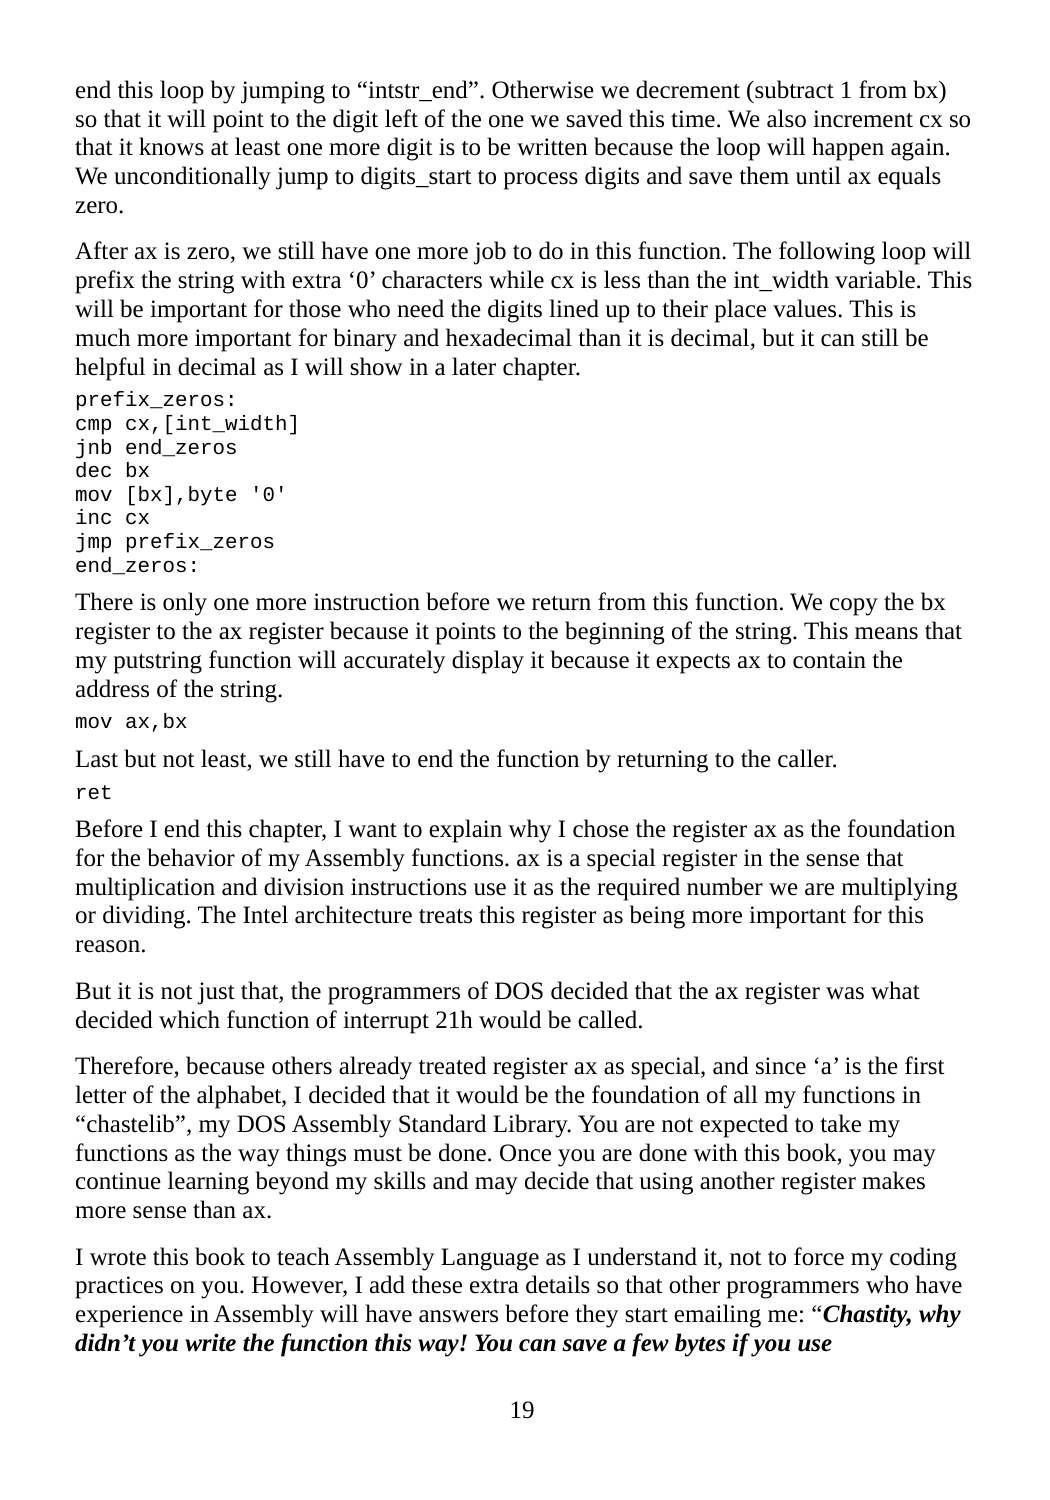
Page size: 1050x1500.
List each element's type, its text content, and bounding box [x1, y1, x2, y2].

text prefix_zeros: [75, 389, 975, 413]
text Therefore, because others already treated register ax as special, and since ‘a’ is the first letter of the alphabet, I decided that it would be the foundation of all my functions in “chastelib”, my DOS Assembly Standard Library. You are not expected to take my functions as the way things must be done. Once you are done with this book, you may continue learning beyond my skills and may decide that using another register makes more sense than ax. [75, 1051, 975, 1224]
text end_zeros: [75, 555, 975, 578]
text jnb end_zeros [75, 437, 975, 460]
text end this loop by jumping to “intstr_end”. Otherwise we decrement (subtract 1 from bx) so that it will point to the digit left of the one we saved this time. We also increment cx so that it knows at least one more digit is to be written because the loop will happen again. We unconditionally jump to digits_start to process digits and save them until ax equals zero. [75, 75, 975, 219]
text jmp prefix_zeros [75, 531, 975, 555]
text But it is not just that, the programmers of DOS decided that the ax register was what decided which function of interrupt 21h would be called. [75, 976, 975, 1033]
text mov ax,bx [75, 711, 975, 735]
text mov [bx],byte '0' [75, 484, 975, 508]
text There is only one more instruction before we return from this function. We copy the bx register to the ax register because it points to the beginning of the string. This means that my putstring function will accurately display it because it expects ax to contain the address of the string. [75, 587, 975, 702]
text cmp cx,[int_width] [75, 413, 975, 437]
text inc cx [75, 508, 975, 531]
text I wrote this book to teach Assembly Language as I understand it, not to force my coding practices on you. However, I add these extra details so that other programmers who have experience in Assembly will have answers before they start emailing me: “Chastity, why didn’t you write the function this way! You can save a few bytes if you use [75, 1242, 975, 1357]
text After ax is zero, we still have one more job to do in this function. The following loop will prefix the string with extra ‘0’ characters while cx is less than the int_width variable. This will be important for those who need the digits lined up to their place values. This is much more important for binary and hexadecimal than it is decimal, but it can still be helpful in decimal as I will show in a later chapter. [75, 237, 975, 380]
text dec bx [75, 460, 975, 484]
text Last but not least, we still have to end the function by returning to the caller. [75, 744, 975, 773]
text ret [75, 782, 975, 805]
text Before I end this chapter, I want to explain why I chose the register ax as the foundation for the behavior of my Assembly functions. ax is a special register in the sense that multiplication and division instructions use it as the required number we are multiplying or dividing. The Intel architecture treats this register as being more important for this reason. [75, 814, 975, 958]
